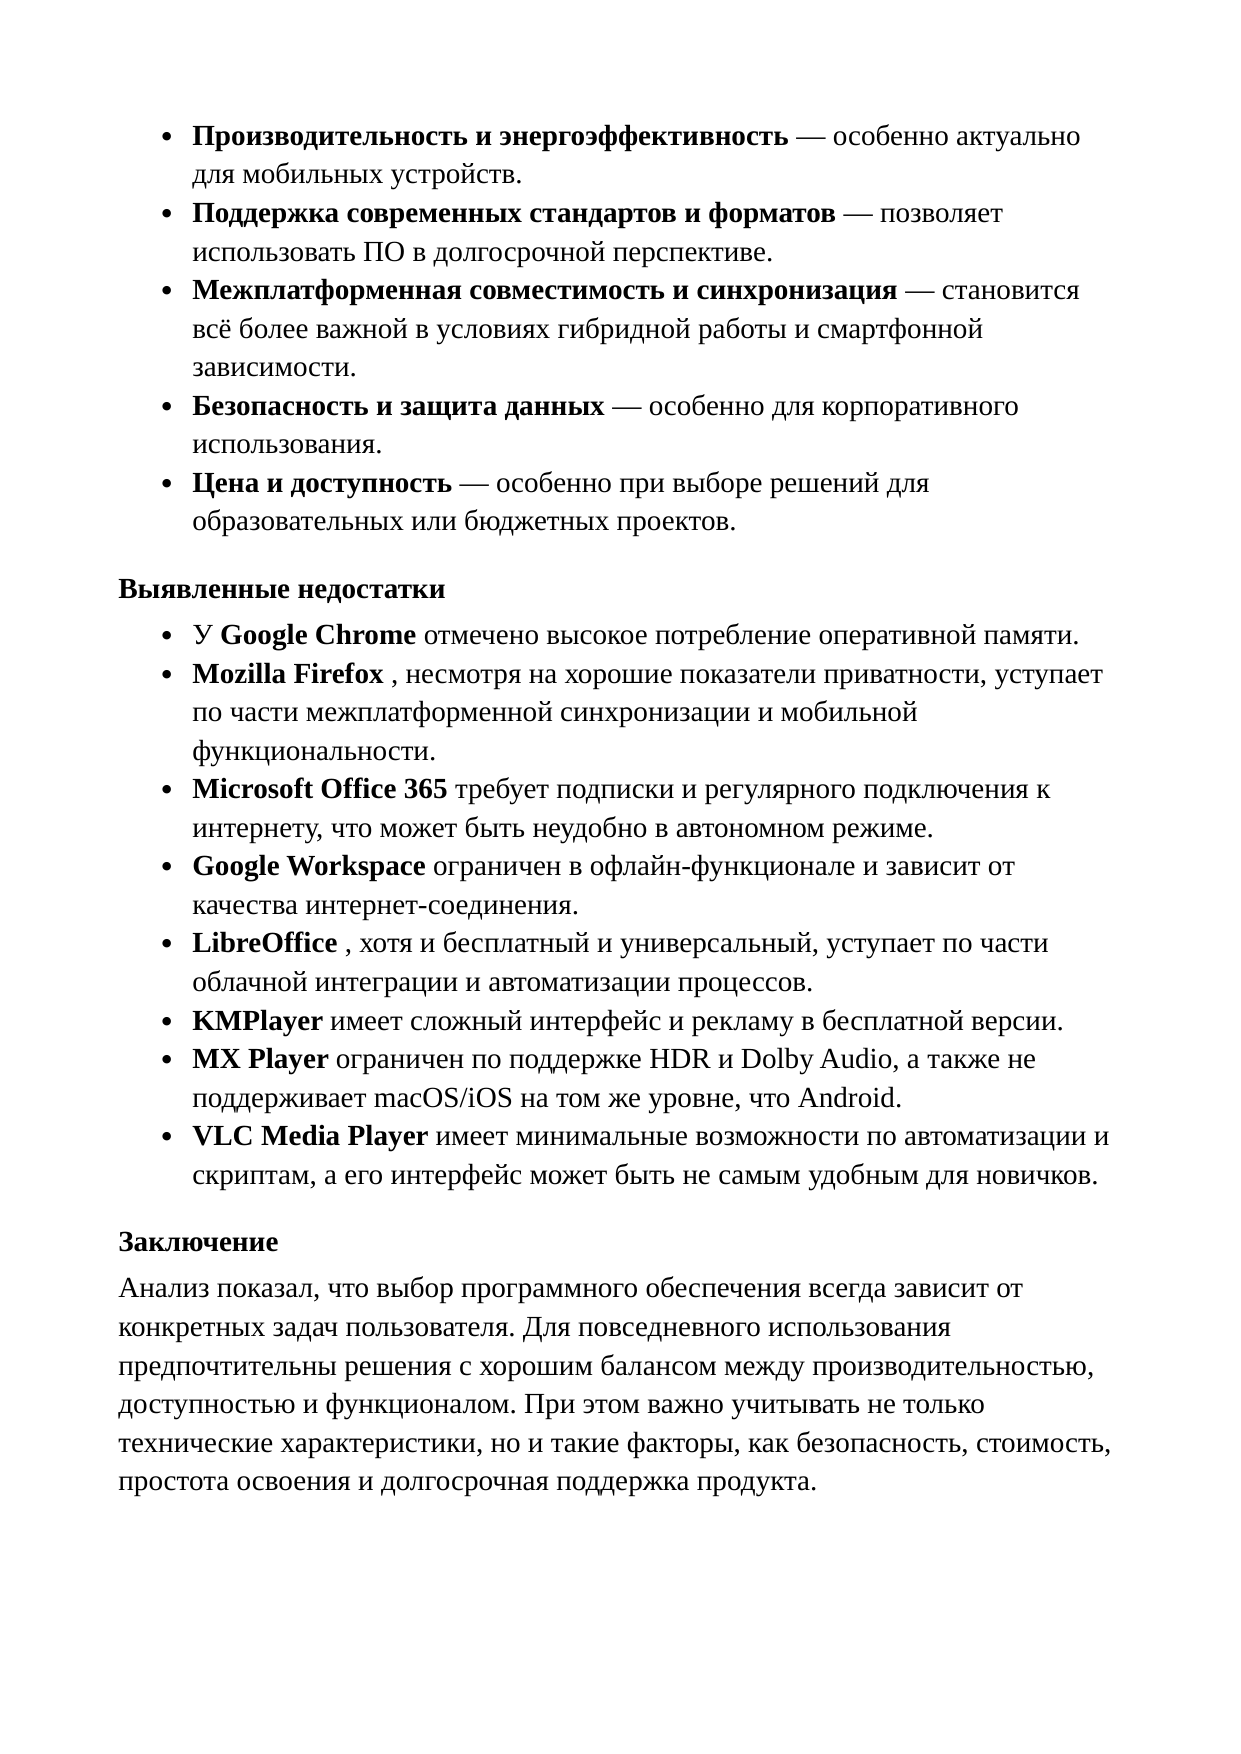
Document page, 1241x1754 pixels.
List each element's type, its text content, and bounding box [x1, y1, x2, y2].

list Поддержка современных стандартов и форматов — позволяет использовать ПО в долгосрочной перспективе. [162, 195, 1122, 267]
list Безопасность и защита данных — особенно для корпоративного использования. [162, 388, 1122, 460]
list Mozilla Firefox , несмотря на хорошие показатели приватности, уступает по части межплатформенной синхронизации и мобильной функциональности. [162, 656, 1122, 766]
list Производительность и энергоэффективность — особенно актуально для мобильных устройств. [162, 118, 1122, 190]
text Анализ показал, что выбор программного обеспечения всегда зависит от конкретных задач пользователя. Для повседневного использования предпочтительны решения с хорошим балансом между производительностью, доступностью и функционалом. При этом важно учитывать не только технические характеристики, но и такие факторы, как безопасность, стоимость, простота освоения и долгосрочная поддержка продукта. [118, 1271, 1122, 1497]
list VLC Media Player имеет минимальные возможности по автоматизации и скриптам, а его интерфейс может быть не самым удобным для новичков. [162, 1118, 1122, 1190]
subtitle Заключение [118, 1224, 1122, 1258]
subtitle Выявленные недостатки [118, 571, 1122, 605]
list Microsoft Office 365 требует подписки и регулярного подключения к интернету, что может быть неудобно в автономном режиме. [162, 771, 1122, 843]
list LibreOffice , хотя и бесплатный и универсальный, уступает по части облачной интеграции и автоматизации процессов. [162, 926, 1122, 998]
list Межплатформенная совместимость и синхронизация — становится всё более важной в условиях гибридной работы и смартфонной зависимости. [162, 272, 1122, 383]
list У Google Chrome отмечено высокое потребление оперативной памяти. [162, 617, 1122, 651]
list KMPlayer имеет сложный интерфейс и рекламу в бесплатной версии. [162, 1003, 1122, 1036]
list MX Player ограничен по поддержке HDR и Dolby Audio, а также не поддерживает macOS/iOS на том же уровне, что Android. [162, 1041, 1122, 1113]
list Цена и доступность — особенно при выборе решений для образовательных или бюджетных проектов. [162, 465, 1122, 537]
list Google Workspace ограничен в офлайн-функционале и зависит от качества интернет-соединения. [162, 848, 1122, 921]
